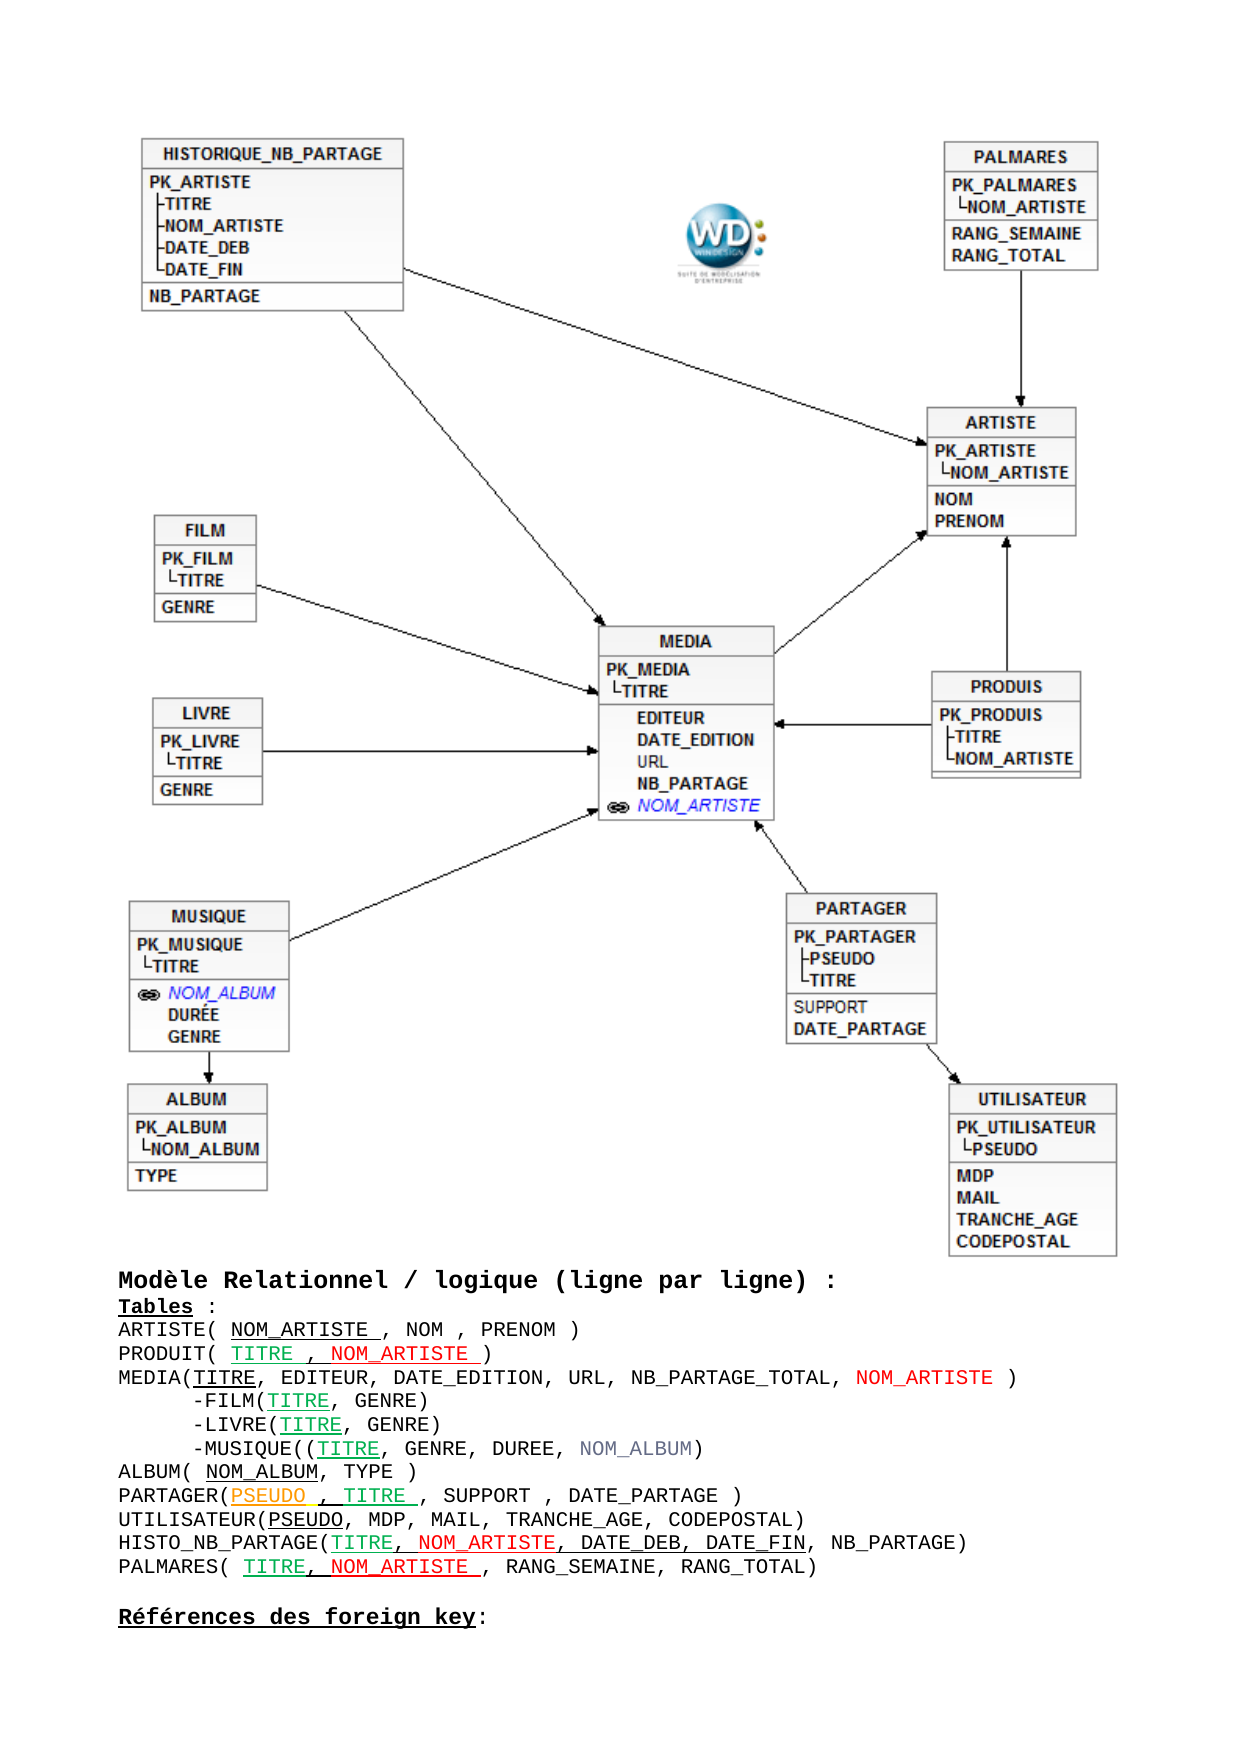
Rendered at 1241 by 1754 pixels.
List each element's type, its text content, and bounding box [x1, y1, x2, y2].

text Modèle Relationnel / logique (ligne par ligne) : [118, 1268, 1122, 1296]
text ARTISTE( NOM_ARTISTE , NOM , PRENOM ) [118, 1319, 1122, 1343]
text -MUSIQUE((TITRE, GENRE, DUREE, NOM_ALBUM) [118, 1438, 1122, 1461]
text -FILM(TITRE, GENRE) [118, 1390, 1122, 1414]
text -LIVRE(TITRE, GENRE) [118, 1414, 1122, 1438]
text UTILISATEUR(PSEUDO, MDP, MAIL, TRANCHE_AGE, CODEPOSTAL) [118, 1509, 1122, 1532]
text Tables : [118, 1296, 1122, 1319]
text Références des foreign key: [118, 1606, 1122, 1631]
text PARTAGER(PSEUDO , TITRE , SUPPORT , DATE_PARTAGE ) [118, 1485, 1122, 1509]
text HISTO_NB_PARTAGE(TITRE, NOM_ARTISTE, DATE_DEB, DATE_FIN, NB_PARTAGE) [118, 1532, 1122, 1556]
text MEDIA(TITRE, EDITEUR, DATE_EDITION, URL, NB_PARTAGE_TOTAL, NOM_ARTISTE ) [118, 1367, 1122, 1390]
text ALBUM( NOM_ALBUM, TYPE ) [118, 1461, 1122, 1485]
text PRODUIT( TITRE , NOM_ARTISTE ) [118, 1343, 1122, 1367]
text PALMARES( TITRE, NOM_ARTISTE , RANG_SEMAINE, RANG_TOTAL) [118, 1556, 1122, 1579]
